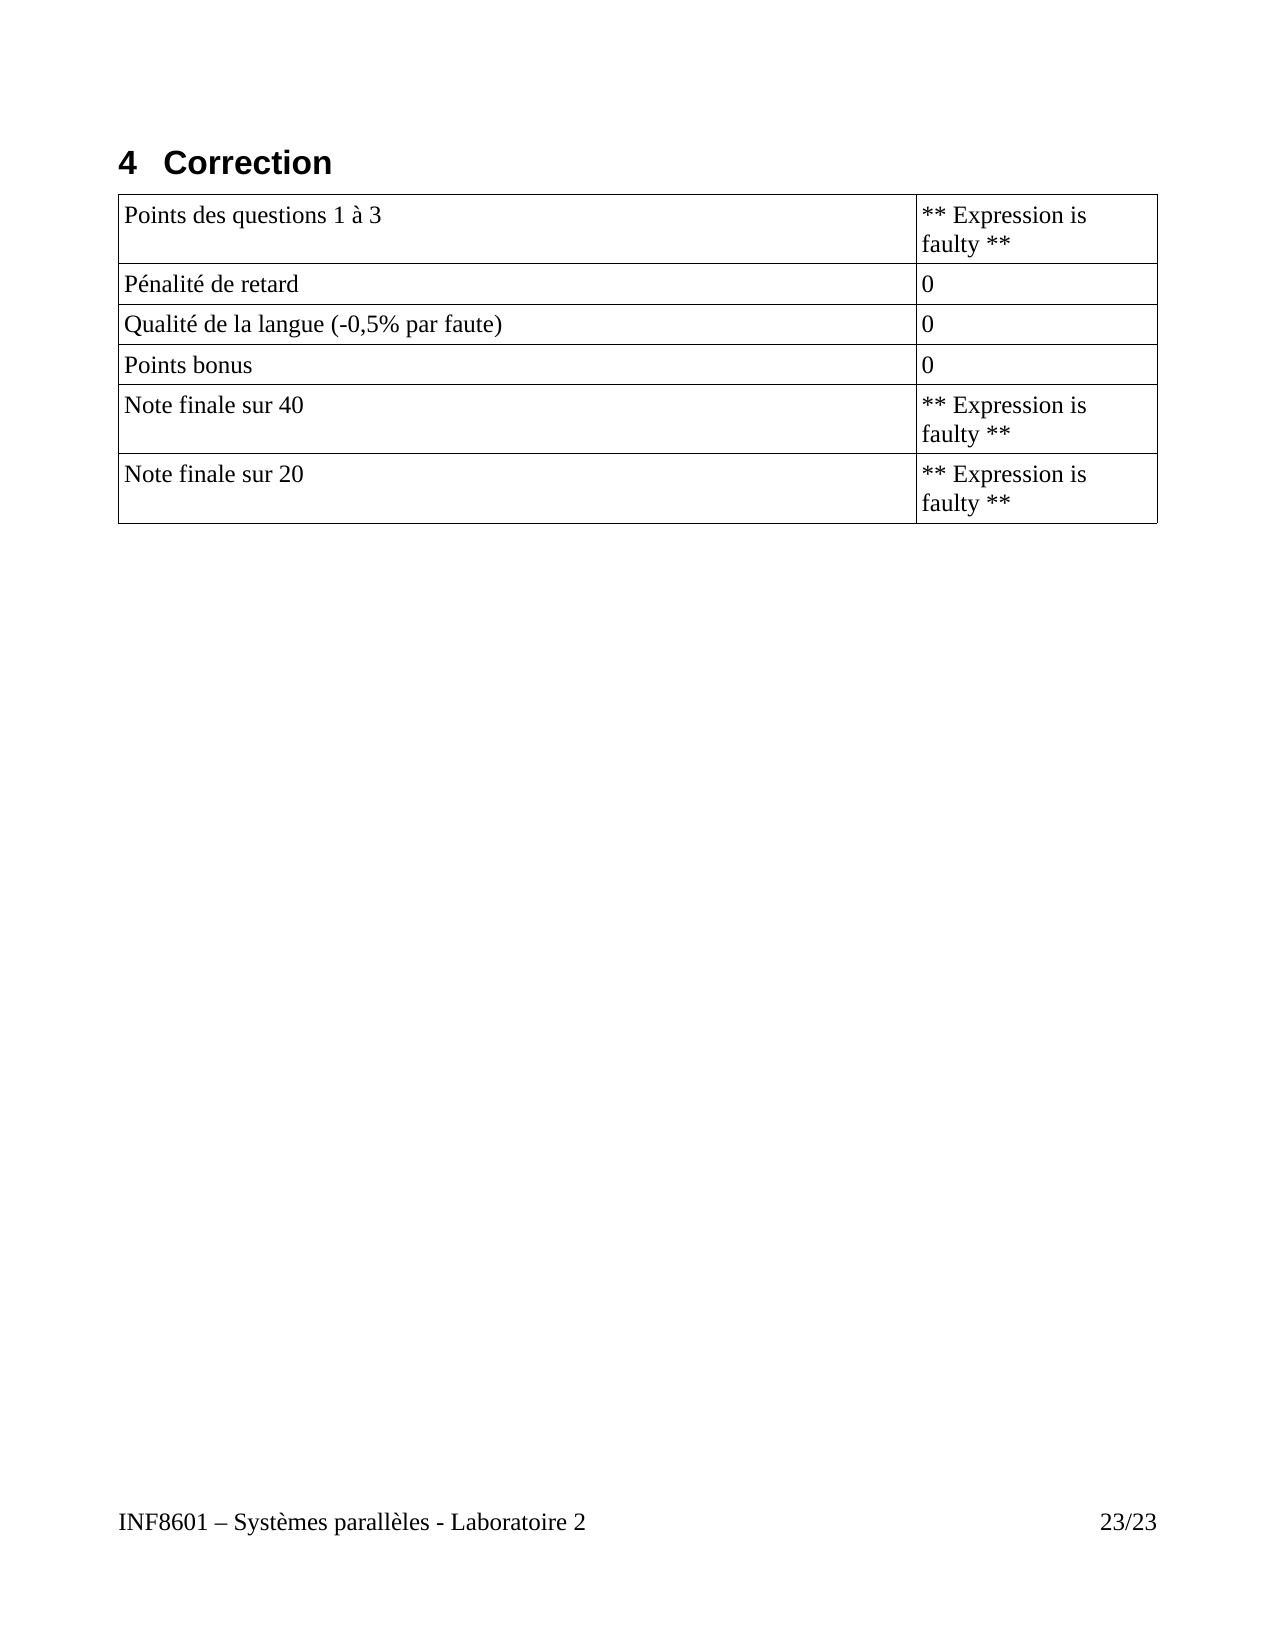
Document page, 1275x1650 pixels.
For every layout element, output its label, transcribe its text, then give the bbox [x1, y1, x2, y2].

table_cell 0 [917, 305, 1157, 344]
table_cell ** Expression erronée ** [917, 454, 1157, 522]
table_cell Points bonus [119, 345, 916, 384]
table_cell Note finale sur 20 [119, 454, 916, 522]
table_header Points des questions 1 à 3 [119, 195, 916, 263]
subtitle Correction [118, 143, 1157, 182]
table_cell Qualité de la langue (-0,5% par faute) [119, 305, 916, 344]
table_cell 0 [917, 345, 1157, 384]
table_cell Note finale sur 40 [119, 385, 916, 453]
table_cell Pénalité de retard [119, 264, 916, 304]
table_cell ** Expression erronée ** [917, 385, 1157, 453]
table_cell 0 [917, 264, 1157, 304]
table_header ** Expression erronée ** [917, 195, 1157, 263]
